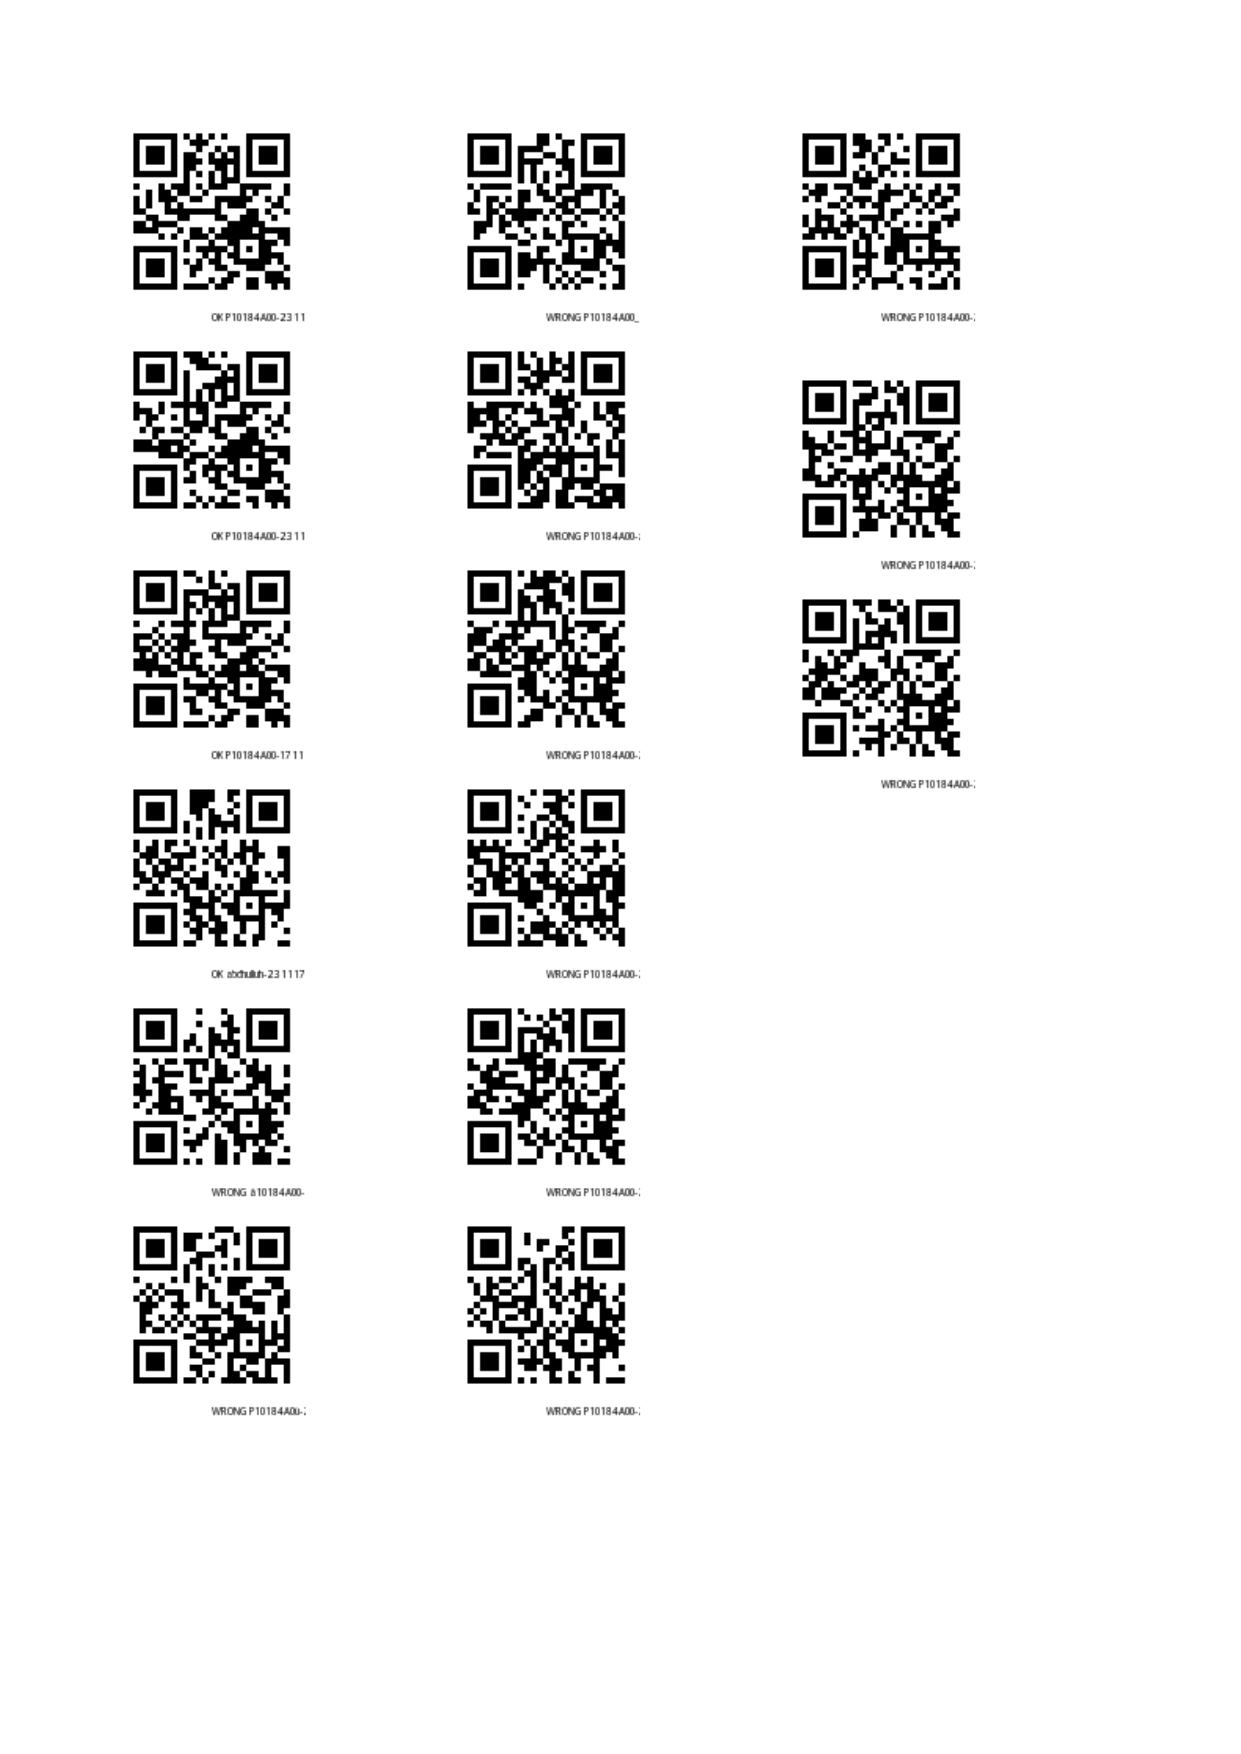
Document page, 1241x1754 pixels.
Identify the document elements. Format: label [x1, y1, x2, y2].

picture [787, 365, 976, 804]
picture [452, 118, 641, 1431]
picture [118, 118, 306, 1431]
picture [787, 118, 976, 337]
